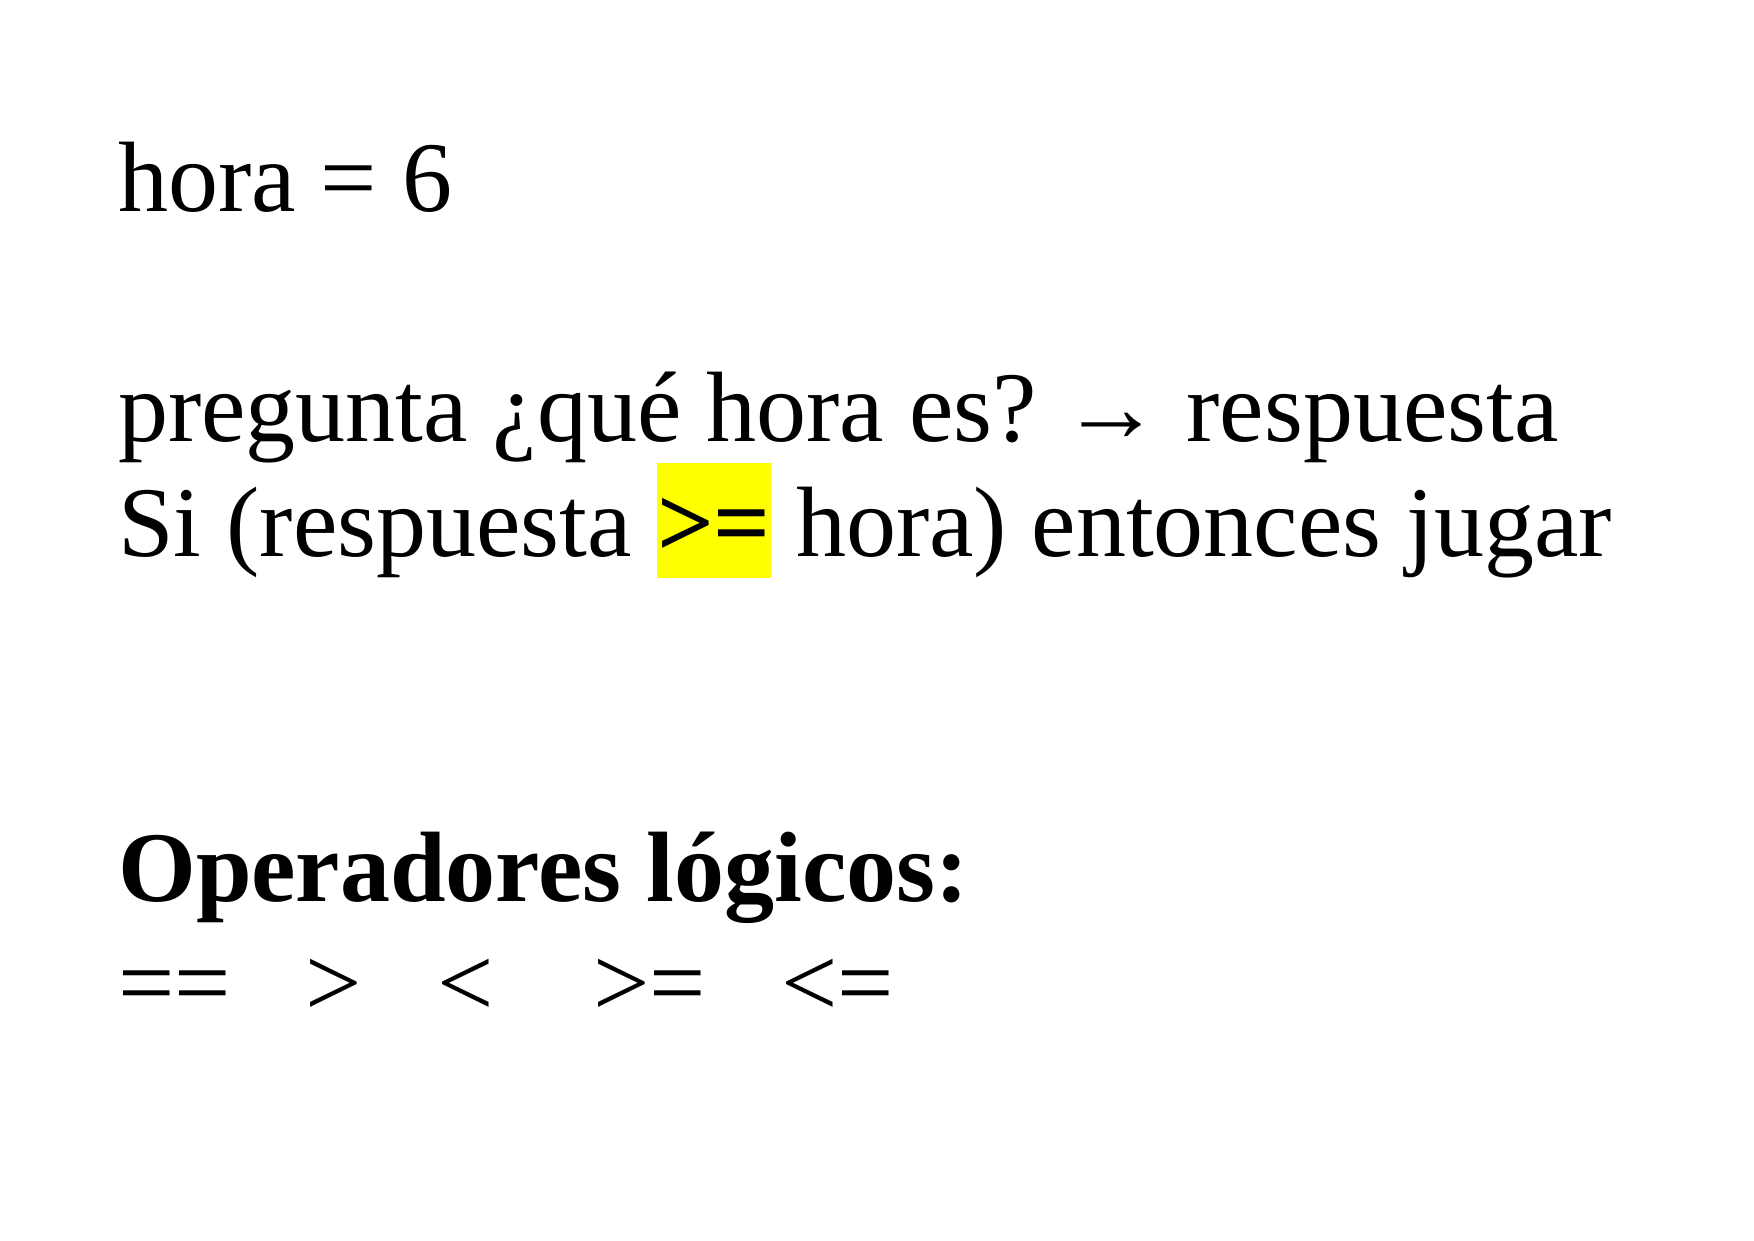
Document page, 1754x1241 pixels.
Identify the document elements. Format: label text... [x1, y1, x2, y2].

text Operadores lógicos: [118, 808, 1636, 923]
text == > < >= <= [118, 923, 1636, 1038]
text hora = 6 [118, 118, 1636, 233]
text pregunta ¿qué hora es? → respuesta [118, 348, 1636, 463]
text Si (respuesta >= hora) entonces jugar [118, 463, 1636, 578]
